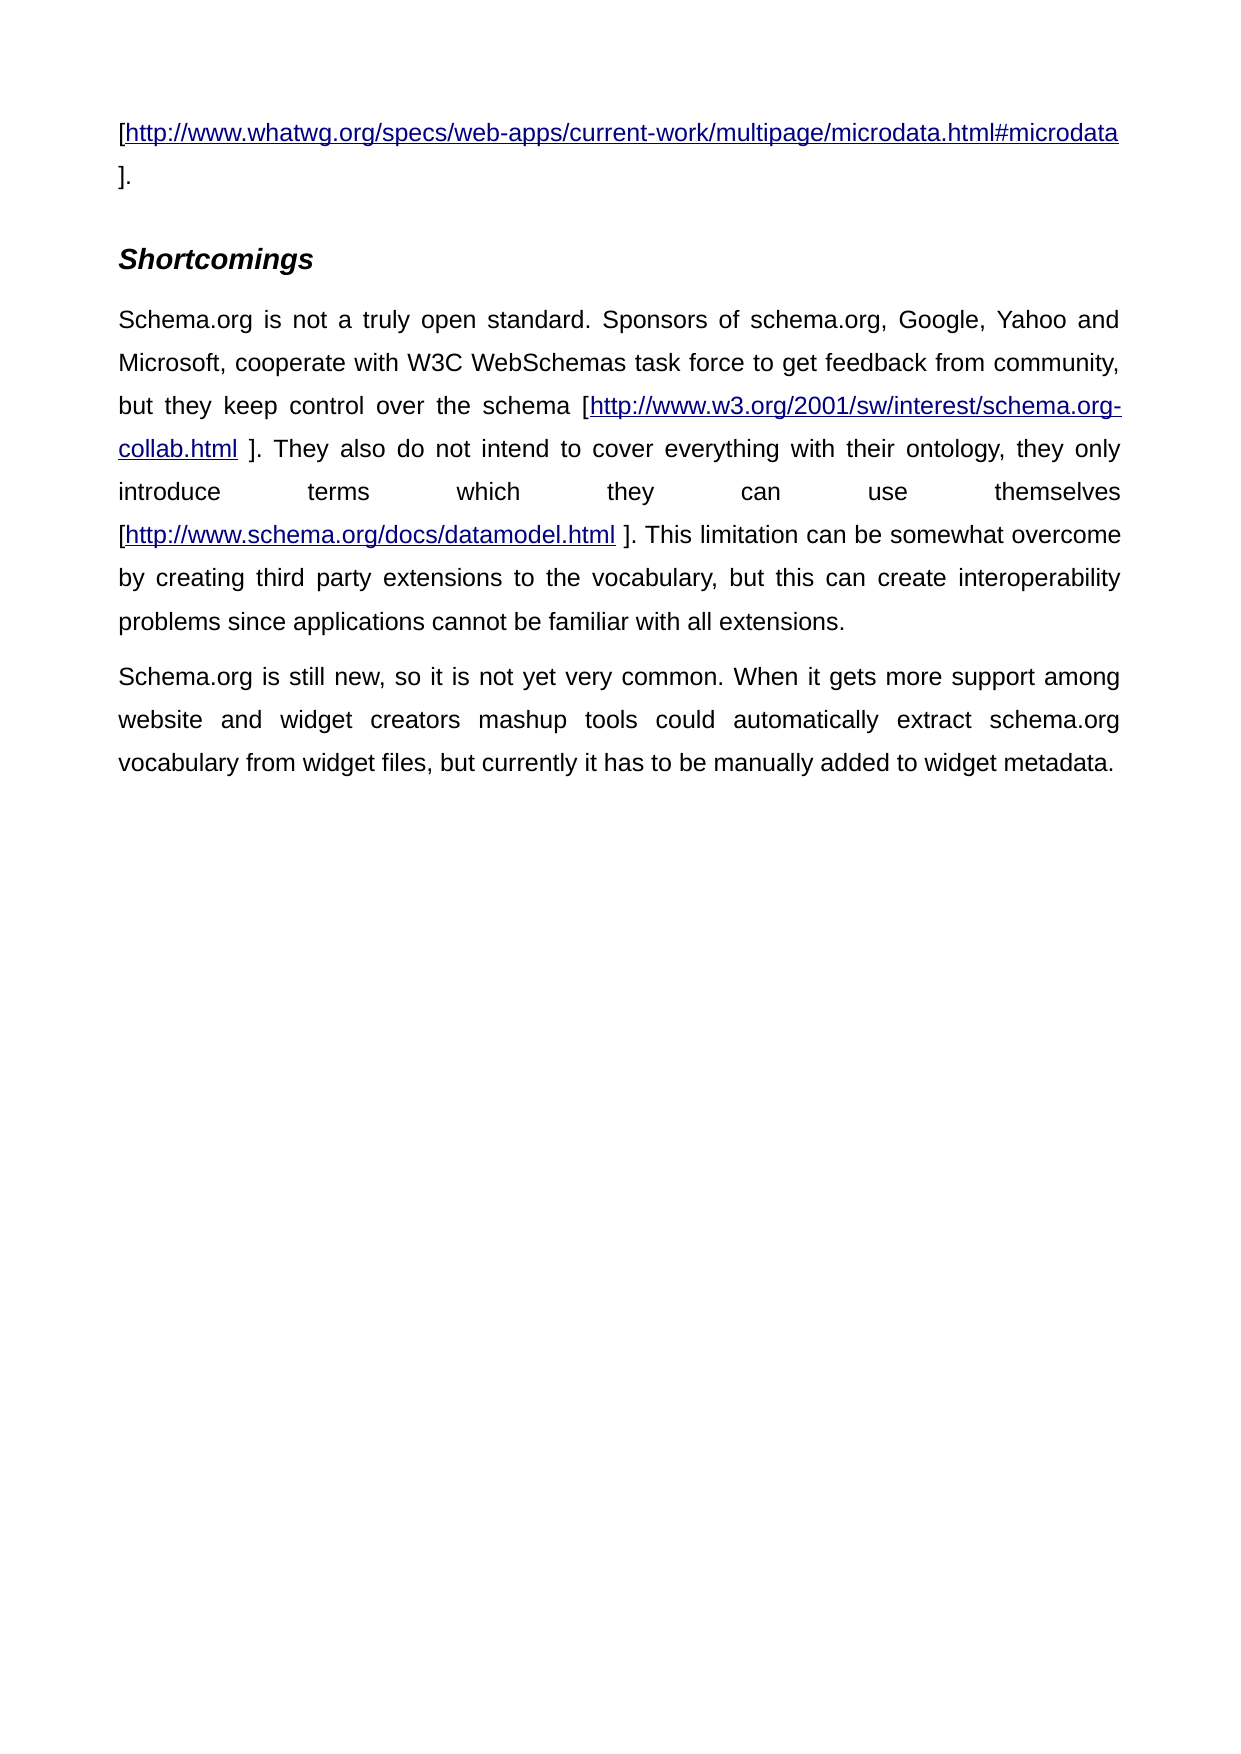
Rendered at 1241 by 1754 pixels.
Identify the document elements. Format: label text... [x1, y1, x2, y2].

text Schema.org is still new, so it is not yet very common. When it gets more support among website and widget creators mashup tools could automatically extract schema.org vocabulary from widget files, but currently it has to be manually added to widget metadata. [118, 662, 1122, 777]
text [http://www.whatwg.org/specs/web-apps/current-work/multipage/microdata.html#microdata]. [118, 118, 1122, 190]
text Schema.org is not a truly open standard. Sponsors of schema.org, Google, Yahoo and Microsoft, cooperate with W3C WebSchemas task force to get feedback from community, but they keep control over the schema [http://www.w3.org/2001/sw/interest/schema.org-collab.html ]. They also do not intend to cover everything with their ontology, they only introduce terms which they can use themselves [http://www.schema.org/docs/datamodel.html ]. This limitation can be somewhat overcome by creating third party extensions to the vocabulary, but this can create interoperability problems since applications cannot be familiar with all extensions. [118, 305, 1122, 635]
subtitle Shortcomings [118, 242, 1122, 275]
